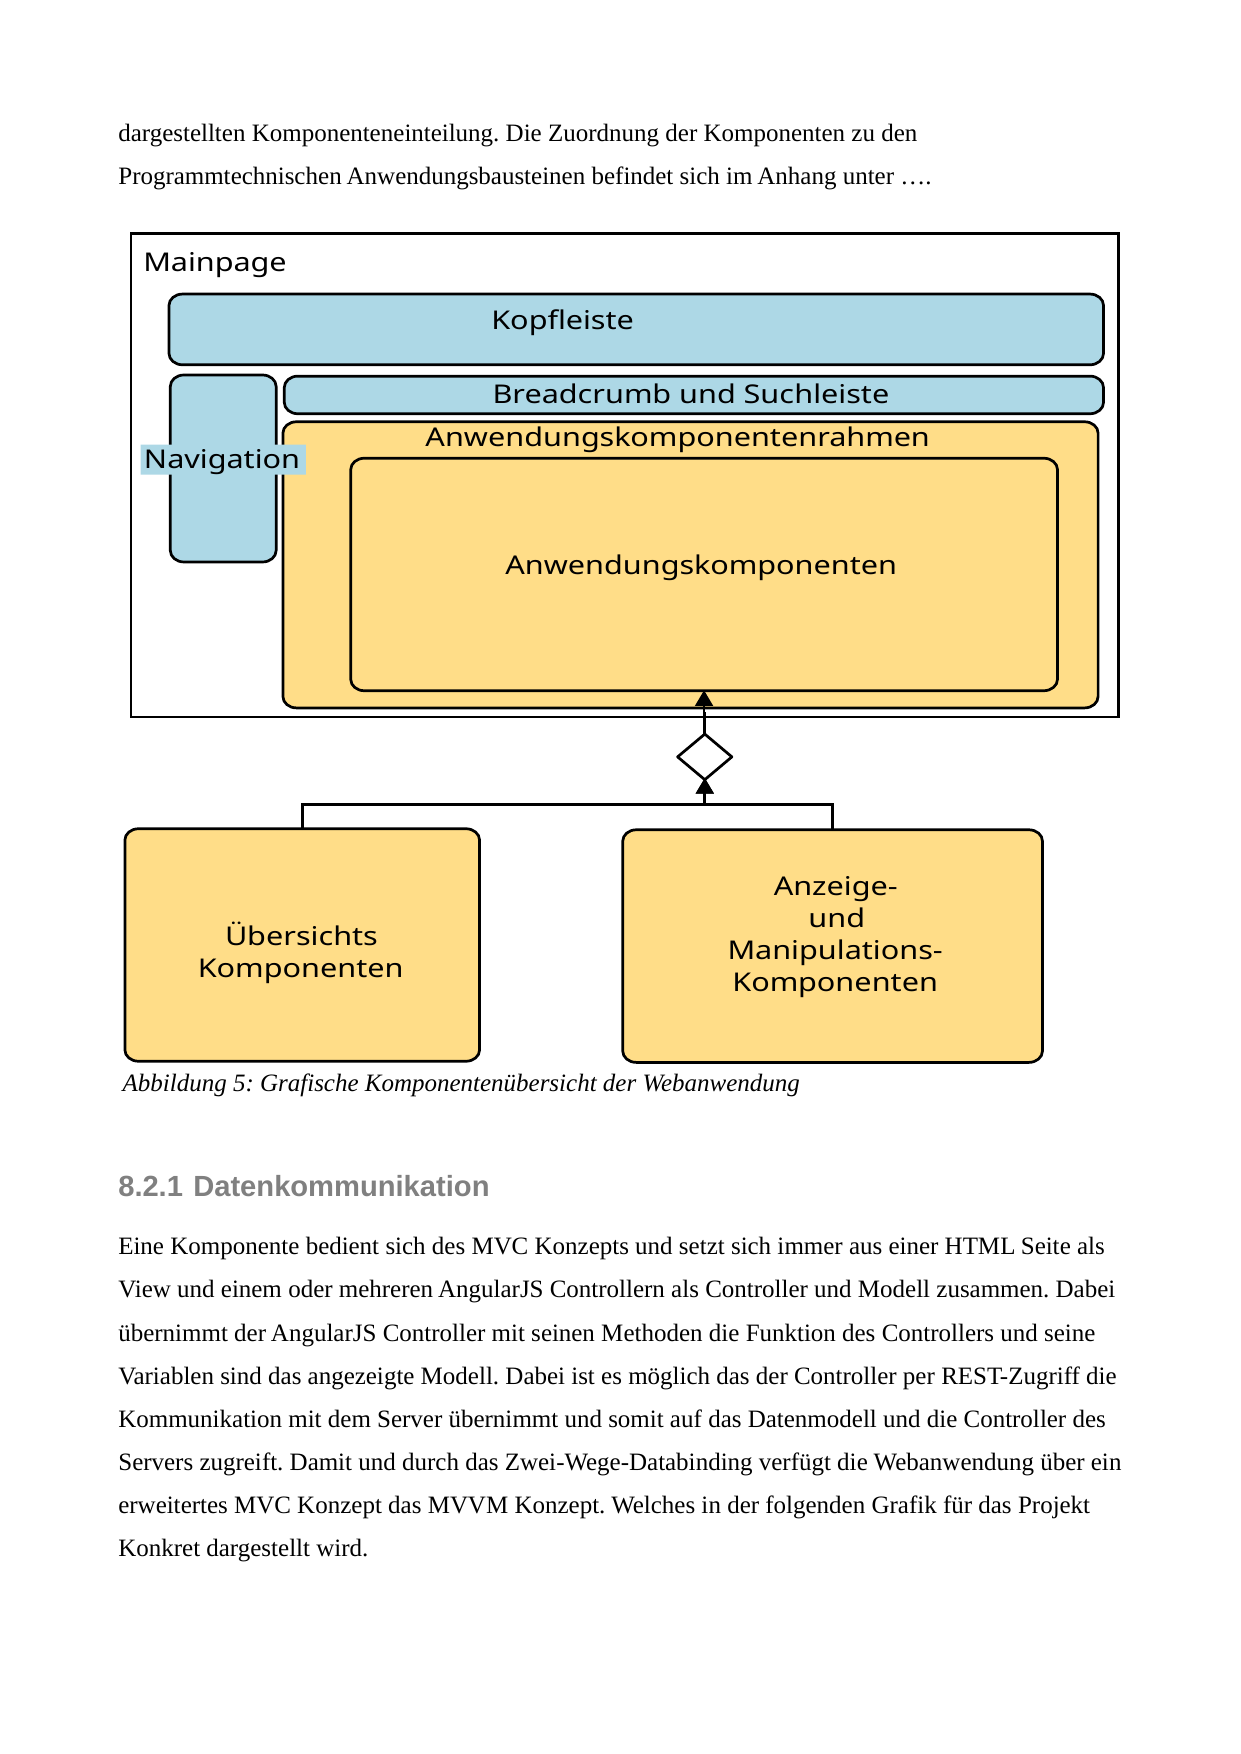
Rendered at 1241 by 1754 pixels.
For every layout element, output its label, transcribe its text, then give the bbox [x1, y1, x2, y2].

text dargestellten Komponenteneinteilung. Die Zuordnung der Komponenten zu den Programmtechnischen Anwendungsbausteinen befindet sich im Anhang unter …. [118, 118, 1122, 190]
subtitle Datenkommunikation [118, 1169, 1122, 1202]
text Eine Komponente bedient sich des MVC Konzepts und setzt sich immer aus einer HTML Seite als View und einem oder mehreren AngularJS Controllern als Controller und Modell zusammen. Dabei übernimmt der AngularJS Controller mit seinen Methoden die Funktion des Controllers und seine Variablen sind das angezeigte Modell. Dabei ist es möglich das der Controller per REST-Zugriff die Kommunikation mit dem Server übernimmt und somit auf das Datenmodell und die Controller des Servers zugreift. Damit und durch das Zwei-Wege-Databinding verfügt die Webanwendung über ein erweitertes MVC Konzept das MVVM Konzept. Welches in der folgenden Grafik für das Projekt Konkret dargestellt wird. [118, 1231, 1122, 1562]
text Abbildung 5: Grafische Komponentenübersicht der Webanwendung [122, 229, 1120, 1097]
